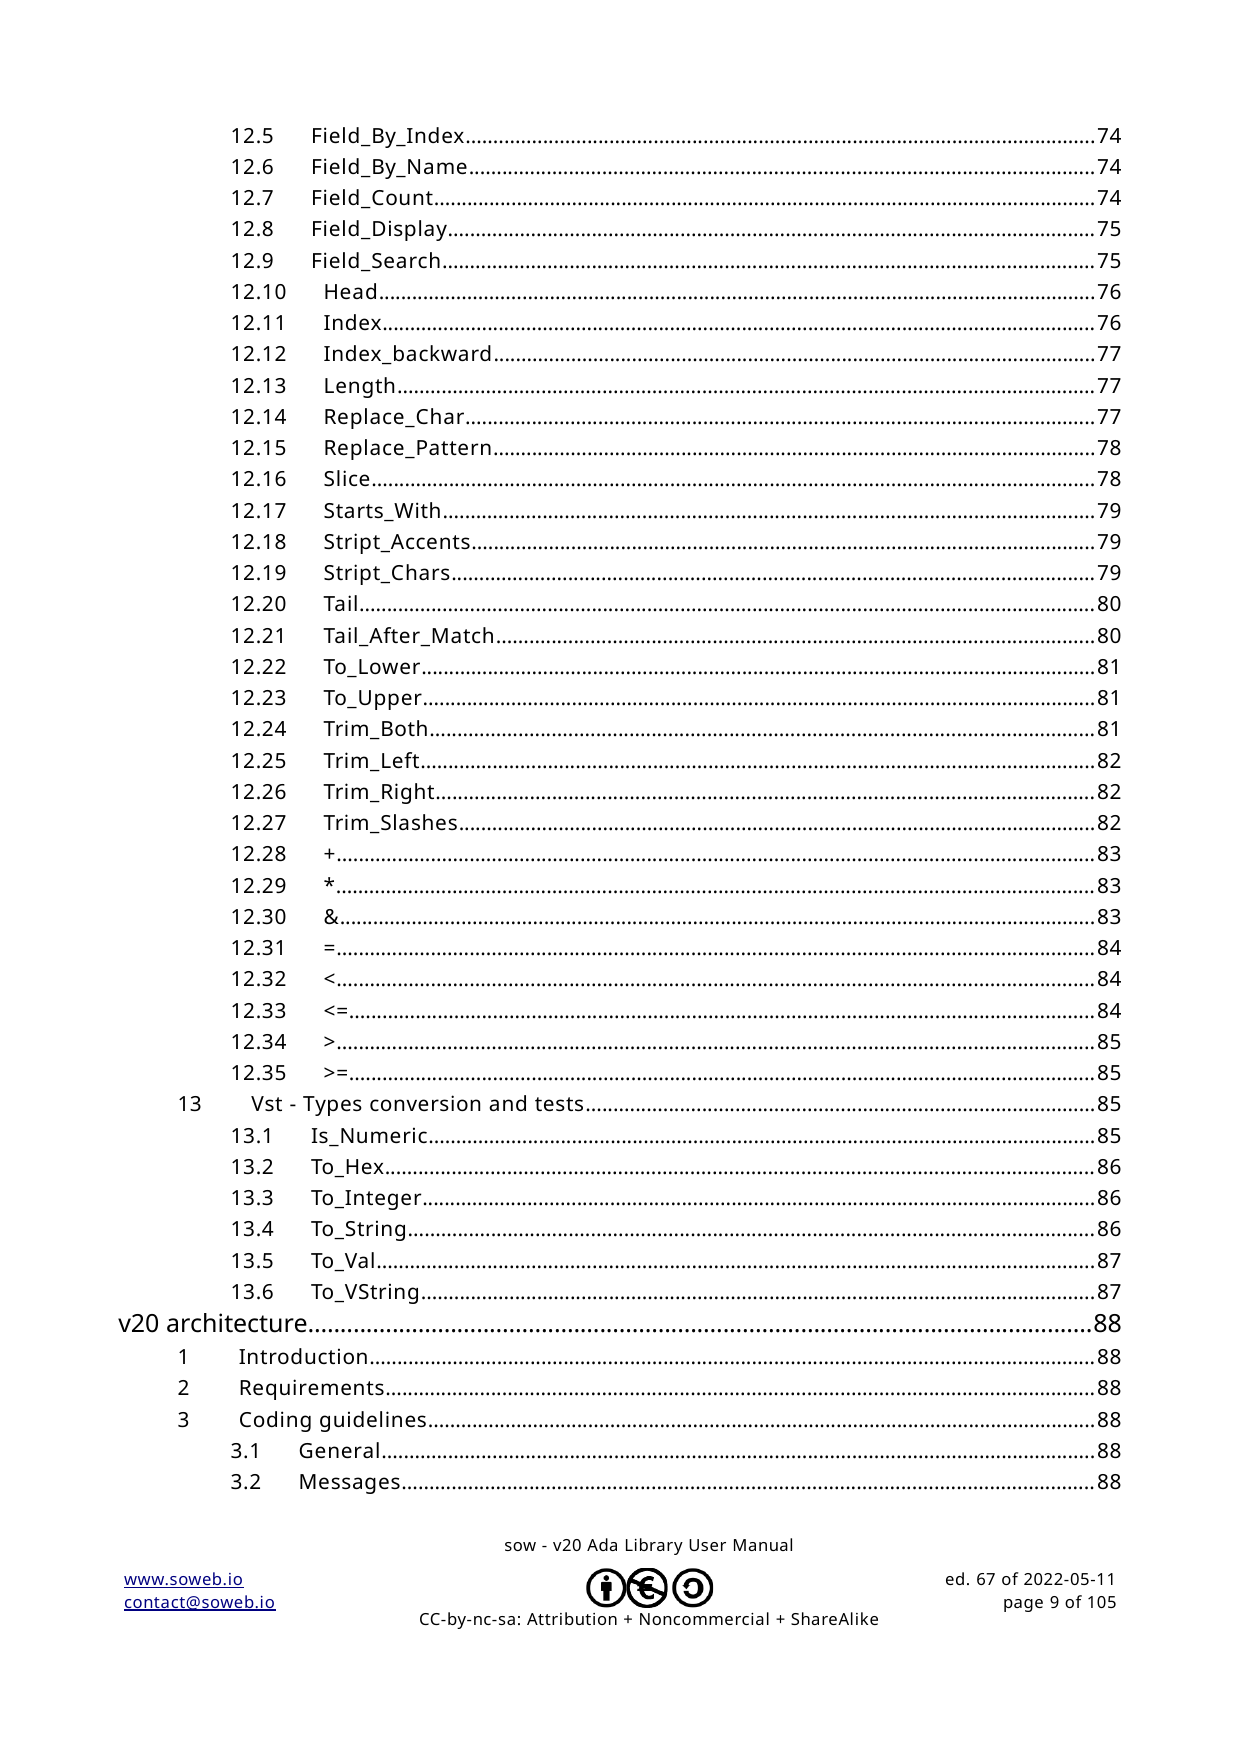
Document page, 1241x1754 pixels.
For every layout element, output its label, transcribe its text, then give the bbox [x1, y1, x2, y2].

text 12.27 Trim_Slashes 82 [230, 806, 1122, 837]
text 12.23 To_Upper 81 [230, 681, 1122, 712]
text 12.19 Stript_Chars 79 [230, 556, 1122, 587]
text 13.3 To_Integer 86 [230, 1181, 1122, 1212]
text 3.2 Messages 88 [230, 1464, 1122, 1496]
text 12.29 * 83 [230, 868, 1122, 899]
text 12.35 >= 85 [230, 1056, 1122, 1087]
text 1 Introduction 88 [177, 1339, 1122, 1371]
text 12.34 > 85 [230, 1024, 1122, 1056]
text 12.7 Field_Count 74 [230, 181, 1122, 212]
text 13.2 To_Hex 86 [230, 1149, 1122, 1181]
text 12.30 & 83 [230, 899, 1122, 931]
text 12.6 Field_By_Name 74 [230, 149, 1122, 181]
text 12.11 Index 76 [230, 306, 1122, 337]
text 12.13 Length 77 [230, 368, 1122, 399]
text 12.16 Slice 78 [230, 462, 1122, 493]
text 12.10 Head 76 [230, 274, 1122, 306]
text 2 Requirements 88 [177, 1371, 1122, 1402]
text 12.17 Starts_With 79 [230, 493, 1122, 524]
text 12.20 Tail 80 [230, 587, 1122, 618]
text 12.33 <= 84 [230, 993, 1122, 1024]
text 13 Vst - Types conversion and tests 85 [177, 1087, 1122, 1118]
picture [585, 1568, 668, 1608]
text 13.1 Is_Numeric 85 [230, 1118, 1122, 1149]
text 12.12 Index_backward 77 [230, 337, 1122, 368]
text 3 Coding guidelines 88 [177, 1402, 1122, 1433]
text 13.4 To_String 86 [230, 1212, 1122, 1243]
text v20 architecture 88 [118, 1306, 1122, 1339]
text 13.5 To_Val 87 [230, 1243, 1122, 1274]
text 12.8 Field_Display 75 [230, 212, 1122, 243]
text 12.18 Stript_Accents 79 [230, 524, 1122, 556]
text 12.5 Field_By_Index 74 [230, 118, 1122, 149]
text 12.26 Trim_Right 82 [230, 774, 1122, 806]
text 12.22 To_Lower 81 [230, 649, 1122, 681]
text 13.6 To_VString 87 [230, 1274, 1122, 1306]
text 3.1 General 88 [230, 1433, 1122, 1464]
text 12.31 = 84 [230, 931, 1122, 962]
text 12.14 Replace_Char 77 [230, 399, 1122, 431]
text 12.28 + 83 [230, 837, 1122, 868]
picture [672, 1568, 714, 1608]
text 12.9 Field_Search 75 [230, 243, 1122, 274]
text 12.32 < 84 [230, 962, 1122, 993]
text 12.21 Tail_After_Match 80 [230, 618, 1122, 649]
text 12.25 Trim_Left 82 [230, 743, 1122, 774]
text 12.15 Replace_Pattern 78 [230, 431, 1122, 462]
text 12.24 Trim_Both 81 [230, 712, 1122, 743]
